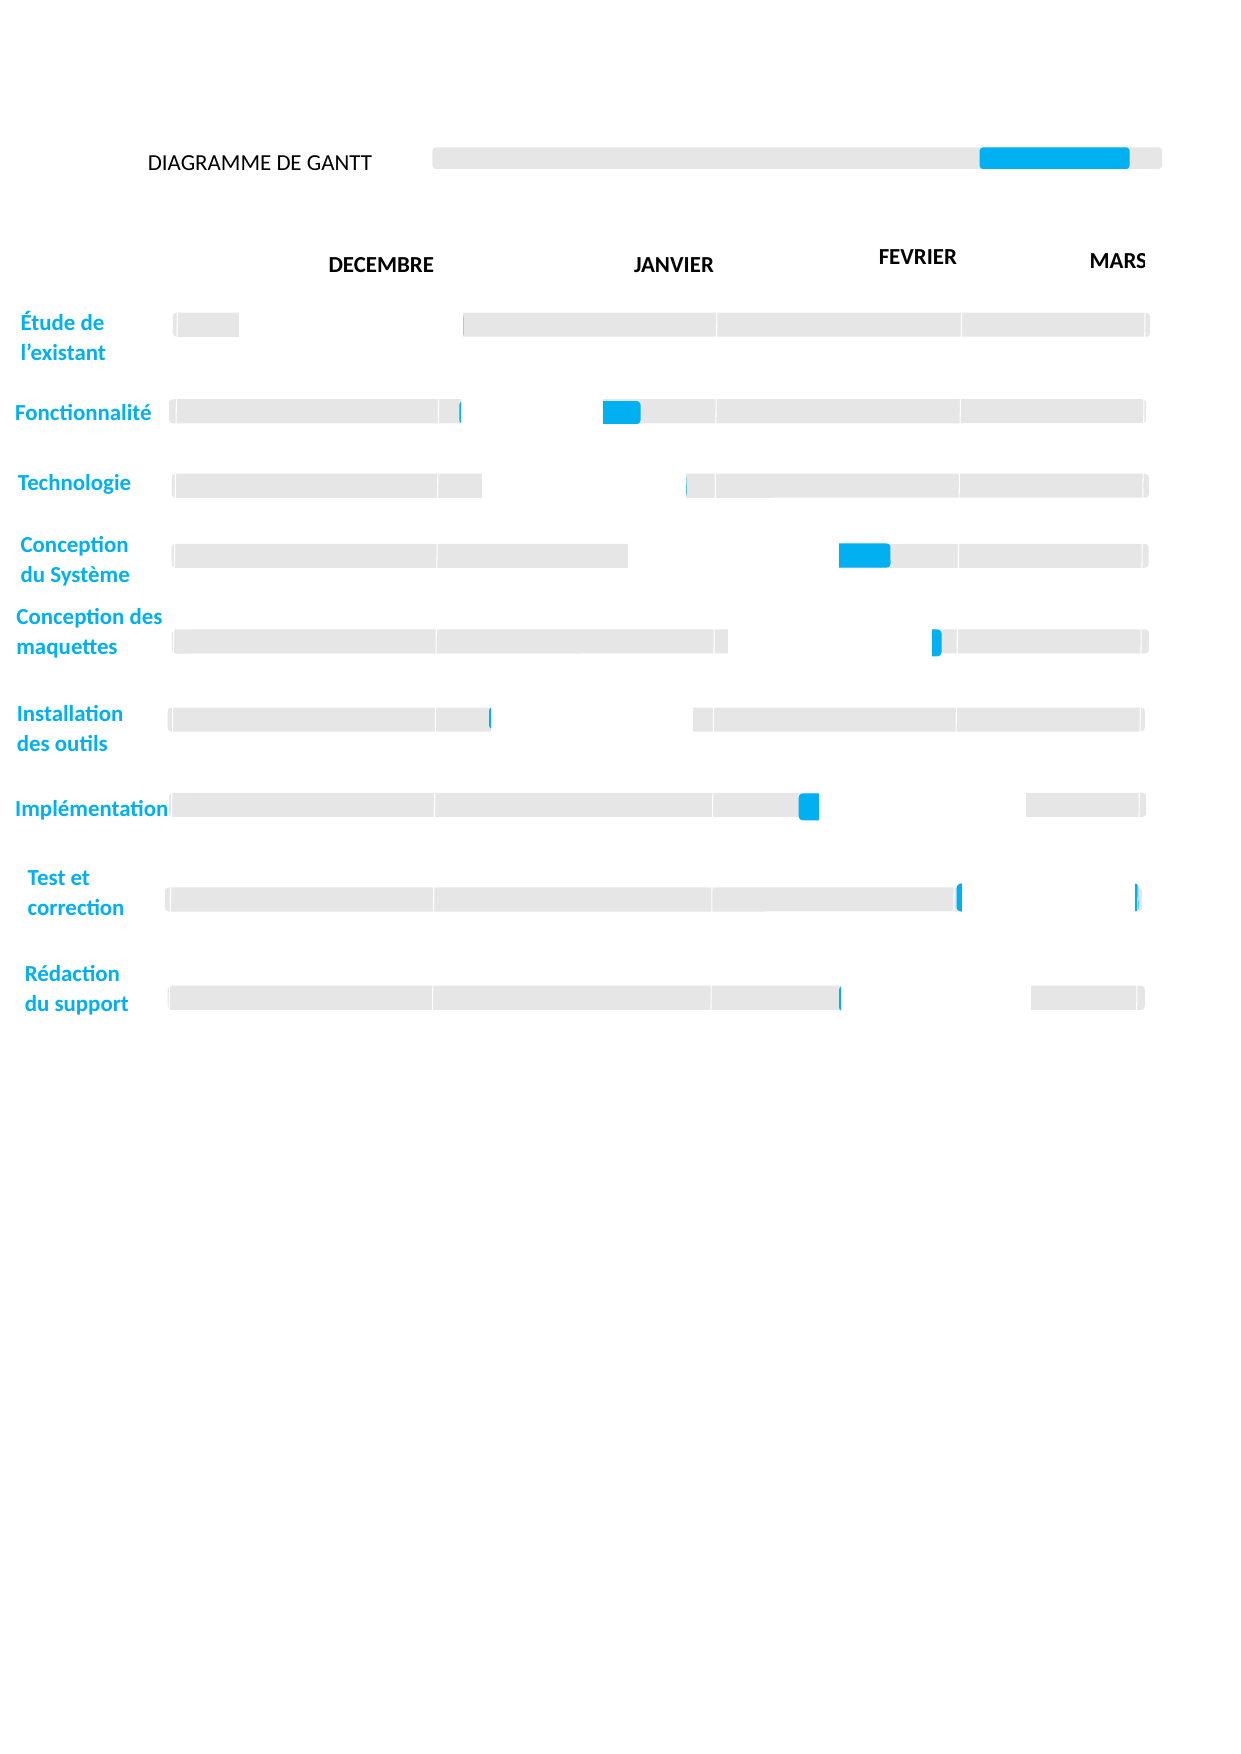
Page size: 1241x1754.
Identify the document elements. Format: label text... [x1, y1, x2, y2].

text JANVIER [634, 250, 716, 278]
text DIAGRAMME DE GANTT [148, 148, 1093, 176]
text Rédaction du support [24, 959, 147, 1017]
text DECEMBRE [328, 250, 439, 278]
text [718, 250, 725, 278]
text Implémentation [15, 794, 170, 822]
text 04 FEVRIER – 15 FEVRIER [743, 629, 917, 649]
text Technologie [18, 468, 133, 496]
text 7 JANVIER – 12 JANVIER [476, 402, 588, 423]
text Fonctionnalité [15, 398, 175, 426]
text Étude de l’existant [20, 308, 176, 365]
text 21 JANVIER – 10 FEVRIER [716, 543, 824, 563]
text 04 MARS – 08 MARS [977, 887, 1120, 907]
text 13 JANVIER – 20 JANVIER [497, 476, 671, 496]
text Test et correction [27, 863, 133, 918]
text 21 JANVIER – 10 FEVRIER [643, 543, 714, 563]
text 10 JANVIER – 20 JANVIER [506, 710, 678, 730]
text [441, 250, 456, 278]
text Installation des outils [17, 699, 133, 756]
text Conception des maquettes [16, 602, 171, 659]
text 17 FEVRIER – 03 MARS [834, 794, 954, 814]
text Conception du Système [20, 530, 152, 587]
text 10 FEVRIER – 20 MARS [954, 988, 1016, 1008]
text 10 FEVRIER – 20 MARS [856, 988, 952, 1008]
text FEVRIER [878, 242, 963, 270]
text MARS [1089, 246, 1169, 274]
text 20 DECEMBRE - 6 JANVIER [254, 312, 438, 332]
text 17 FEVRIER – 03 MARS [956, 794, 1011, 814]
